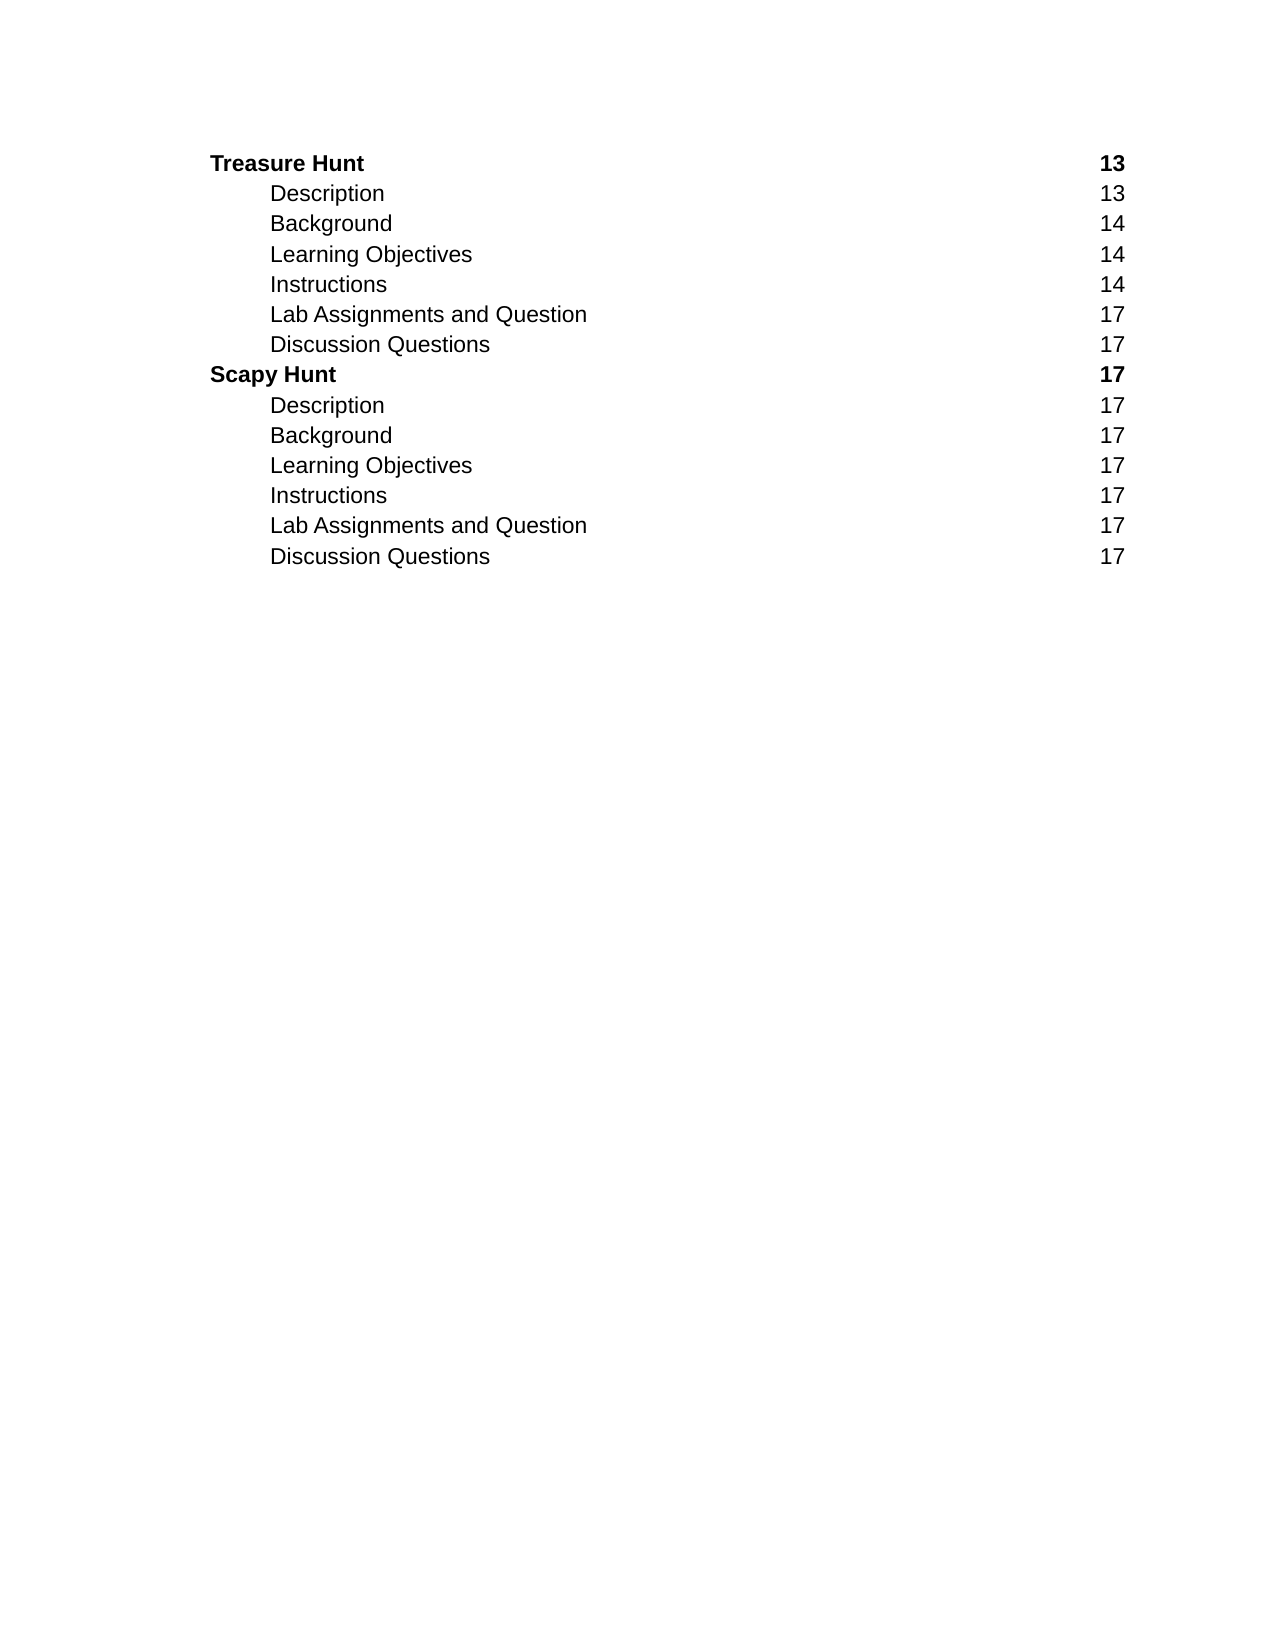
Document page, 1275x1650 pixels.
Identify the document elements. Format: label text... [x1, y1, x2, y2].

text Instructions 14 [150, 271, 1125, 297]
text Discussion Questions 17 [150, 331, 1125, 358]
text Description 13 [150, 180, 1125, 207]
text Treasure Hunt 13 [150, 150, 1125, 176]
text Background 17 [150, 422, 1125, 448]
text Learning Objectives 14 [150, 241, 1125, 267]
text Scapy Hunt 17 [150, 361, 1125, 388]
text Lab Assignments and Question 17 [150, 301, 1125, 327]
text Learning Objectives 17 [150, 452, 1125, 478]
text Instructions 17 [150, 482, 1125, 509]
text Lab Assignments and Question 17 [150, 512, 1125, 539]
text Background 14 [150, 210, 1125, 237]
text Description 17 [150, 392, 1125, 418]
text Discussion Questions 17 [150, 543, 1125, 569]
